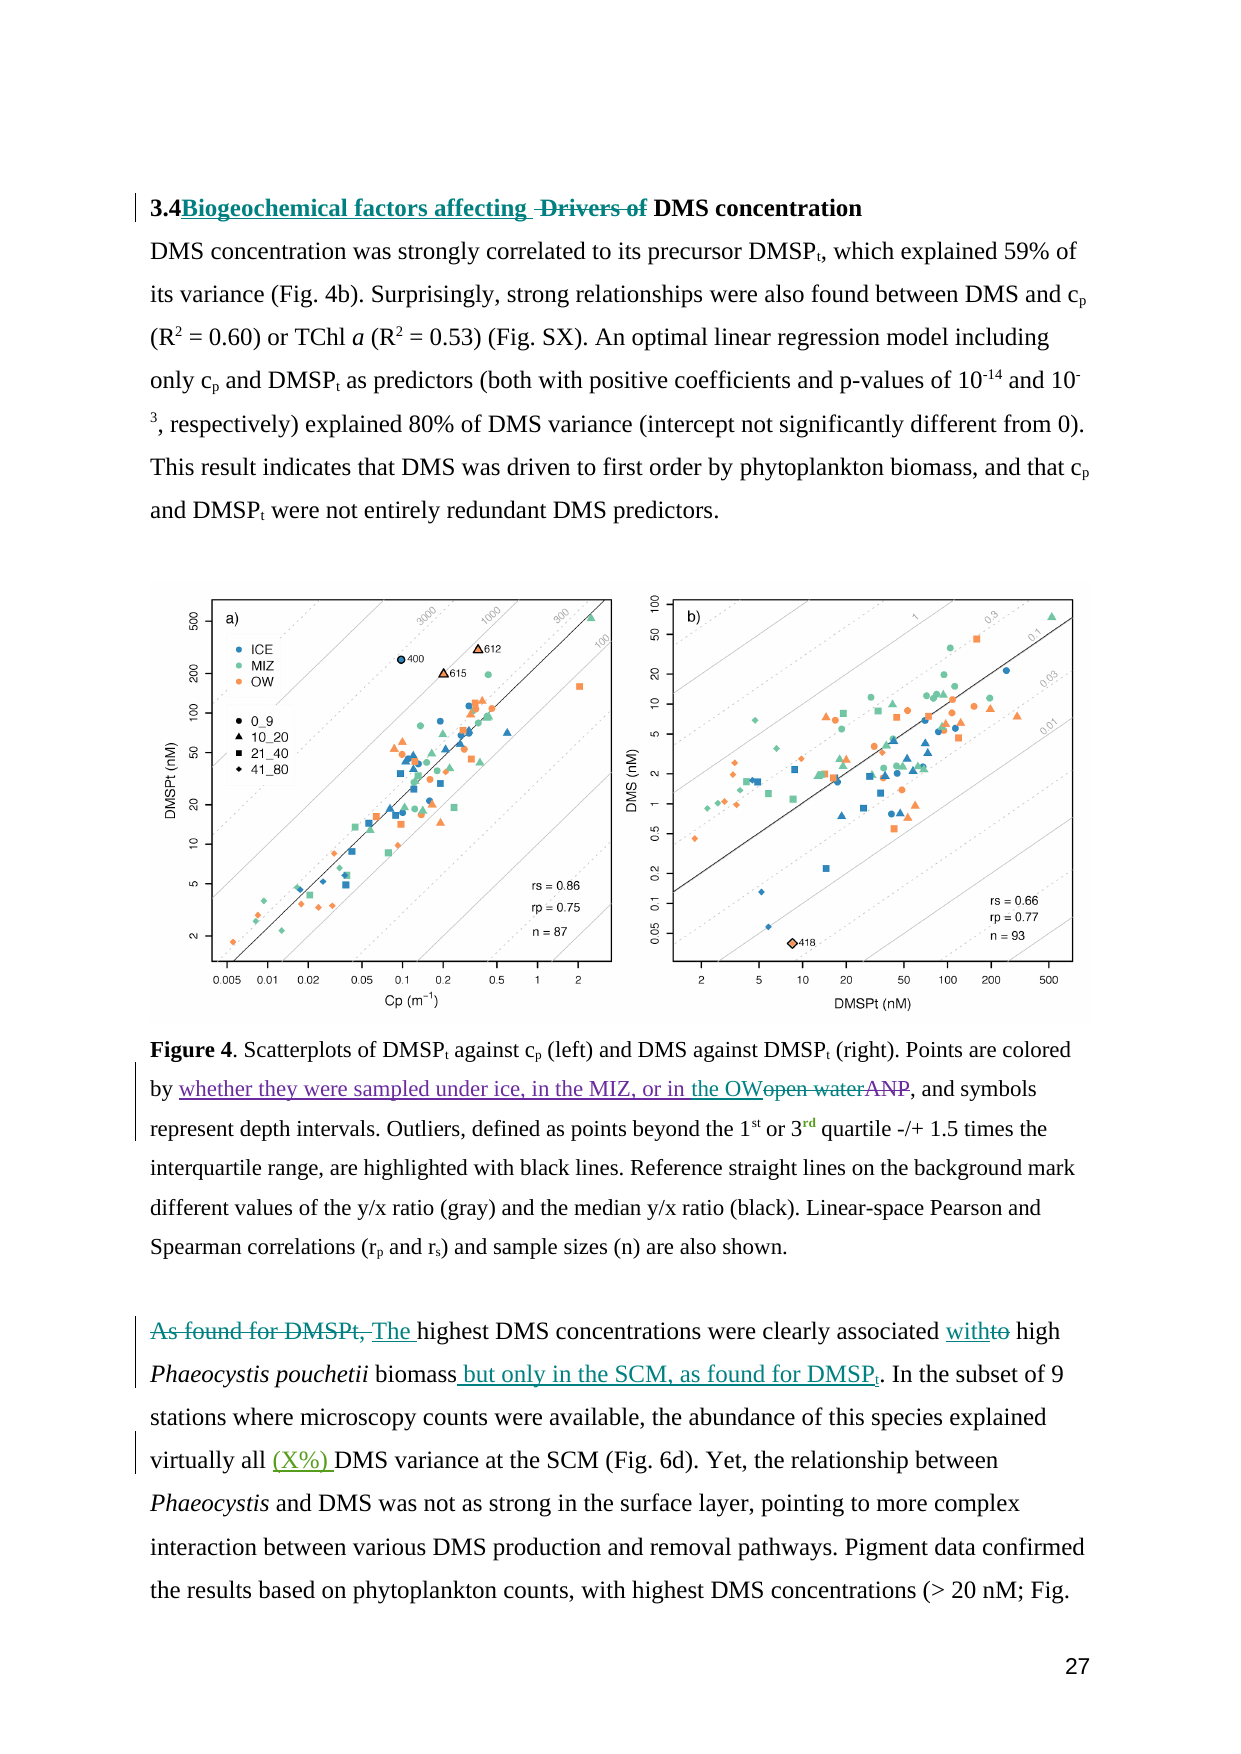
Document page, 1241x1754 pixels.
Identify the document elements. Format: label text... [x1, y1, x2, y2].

text DMS concentration was strongly correlated to its precursor DMSPt, which explained 59% of its variance (Fig. 4b). Surprisingly, strong relationships were also found between DMS and cp (R2 = 0.60) or TChl a (R2 = 0.53) (Fig. SX). An optimal linear regression model including only cp and DMSPt as predictors (both with positive coefficients and p-values of 10-14 and 10-3, respectively) explained 80% of DMS variance (intercept not significantly different from 0). This result indicates that DMS was driven to first order by phytoplankton biomass, and that cp and DMSPt were not entirely redundant DMS predictors. [150, 236, 1090, 524]
text Figure 4. Scatterplots of DMSPt against cp (left) and DMS against DMSPt (right). Points are colored by whether they were sampled under ice, in the MIZ, or in the OW, and symbols represent depth intervals. Outliers, defined as points beyond the 1st or 3rd quartile -/+ 1.5 times the interquartile range, are highlighted with black lines. Reference straight lines on the background mark different values of the y/x ratio (gray) and the median y/x ratio (black). Linear-space Pearson and Spearman correlations (rp and rs) and sample sizes (n) are also shown. [150, 1036, 1090, 1260]
picture [150, 581, 1091, 1023]
text The highest DMS concentrations were clearly associated with high Phaeocystis pouchetii biomass but only in the SCM, as found for DMSPt. In the subset of 9 stations where microscopy counts were available, the abundance of this species explained virtually all (X%) DMS variance at the SCM (Fig. 6d). Yet, the relationship between Phaeocystis and DMS was not as strong in the surface layer, pointing to more complex interaction between various DMS production and removal pathways. Pigment data confirmed the results based on phytoplankton counts, with highest DMS concentrations (> 20 nM; Fig. 2) matched by the highest concentrations of the 19’-butanoyloxyfucoxanthin-like pigment (> 0.03 mg m-3), i.e. st. 400 (surface), st. 512 (15 m) and st. 615 (30 m). Using the same subset of predictor pigments as for DMSPt (except for TChl a, see table 3) , 81% of the DMS variance could be explained with an optimal regression model (Table 4). However, unlike DMSPt, a striking 94% of DMS variance was explained by adding to the regression model the 19'-butanoyloxyfucoxanthin-like pigment in the subset of samples that contained it. Good qualitative agreement was also found between high concentrations of the dinoflagellate marker peridinin and DMS, especially in the OW stations (Fig. 3g, Fig. 5g), but this relationship was not captured by correlation (Table 2, Fig. 6c and d) or sMLR (Table 3) analyses, possibly masked by Phaeocystis-dominated samples. [150, 1316, 1090, 1603]
text 3.4Biogeochemical factors affecting DMS concentration [150, 193, 1090, 222]
